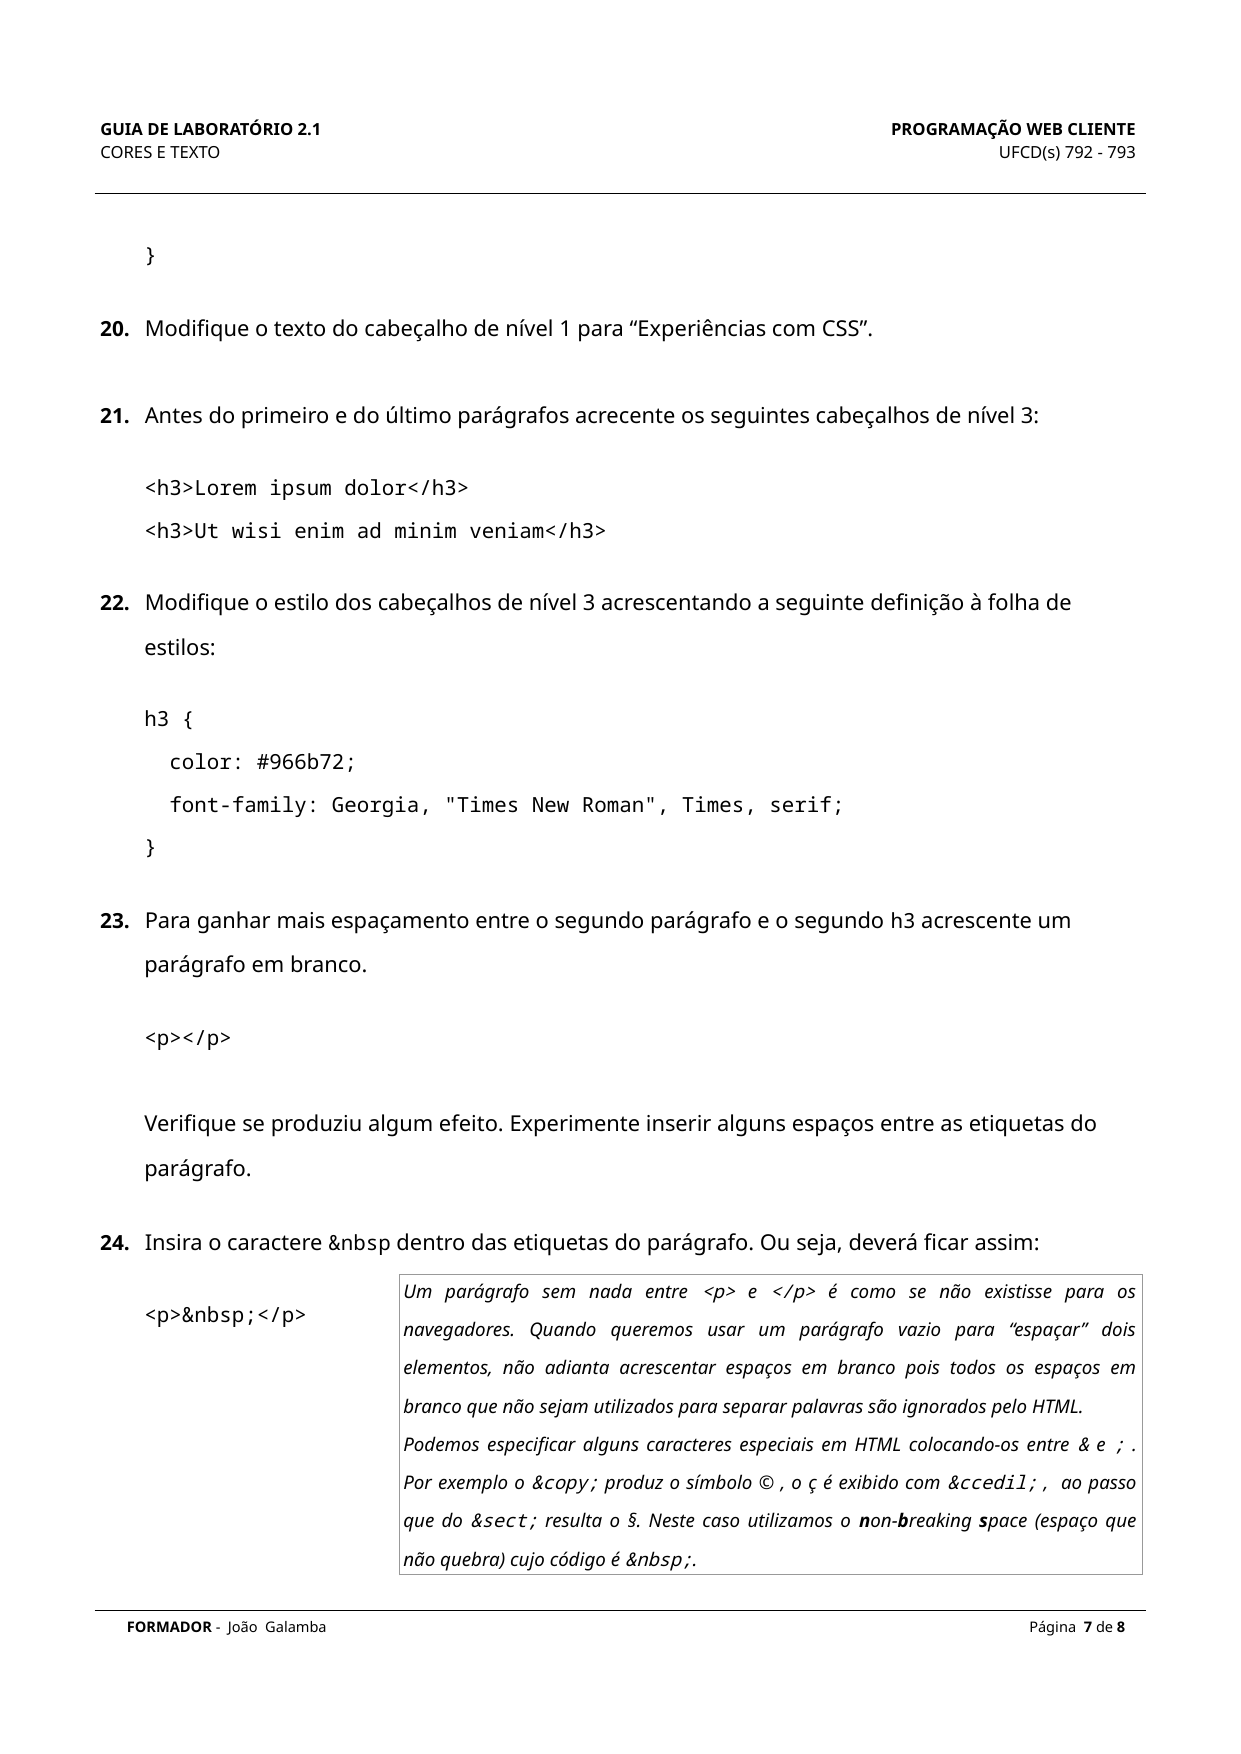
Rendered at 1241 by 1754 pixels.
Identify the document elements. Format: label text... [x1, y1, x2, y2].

list font-family: Georgia, "Times New Roman", Times, serif; [94, 790, 1146, 818]
list Antes do primeiro e do último parágrafos acrecente os seguintes cabeçalhos de nível 3: [94, 400, 1146, 430]
list <p>&nbsp;</p> [94, 1300, 399, 1328]
list h3 { [94, 704, 1146, 733]
list Verifique se produziu algum efeito. Experimente inserir alguns espaços entre as etiquetas do parágrafo. [94, 1108, 1146, 1182]
list <p></p> [94, 1023, 1146, 1051]
list Podemos especificar alguns caracteres especiais em HTML colocando-os entre & e ; . Por exemplo o &copy; produz o símbolo © , o ç é exibido com &ccedil; , ao passo que do &sect; resulta o §. Neste caso utilizamos o non-breaking space (espaço que não quebra) cujo código é &nbsp;. [403, 1431, 1139, 1571]
list <h3>Ut wisi enim ad minim veniam</h3> [94, 516, 1146, 544]
list Modifique o texto do cabeçalho de nível 1 para “Experiências com CSS”. [94, 313, 1146, 342]
list Um parágrafo sem nada entre <p> e </p> é como se não existisse para os navegadores. Quando queremos usar um parágrafo vazio para “espaçar” dois elementos, não adianta acrescentar espaços em branco pois todos os espaços em branco que não sejam utilizados para separar palavras são ignorados pelo HTML. [403, 1278, 1139, 1418]
list } [94, 240, 1146, 269]
list Para ganhar mais espaçamento entre o segundo parágrafo e o segundo h3 acrescente um parágrafo em branco. [94, 905, 1146, 979]
list <h3>Lorem ipsum dolor</h3> [94, 473, 1146, 502]
list Insira o caractere &nbsp dentro das etiquetas do parágrafo. Ou seja, deverá ficar assim: [94, 1227, 1146, 1257]
list color: #966b72; [94, 747, 1146, 776]
list Modifique o estilo dos cabeçalhos de nível 3 acrescentando a seguinte definição à folha de estilos: [94, 587, 1146, 661]
list } [94, 832, 1146, 861]
